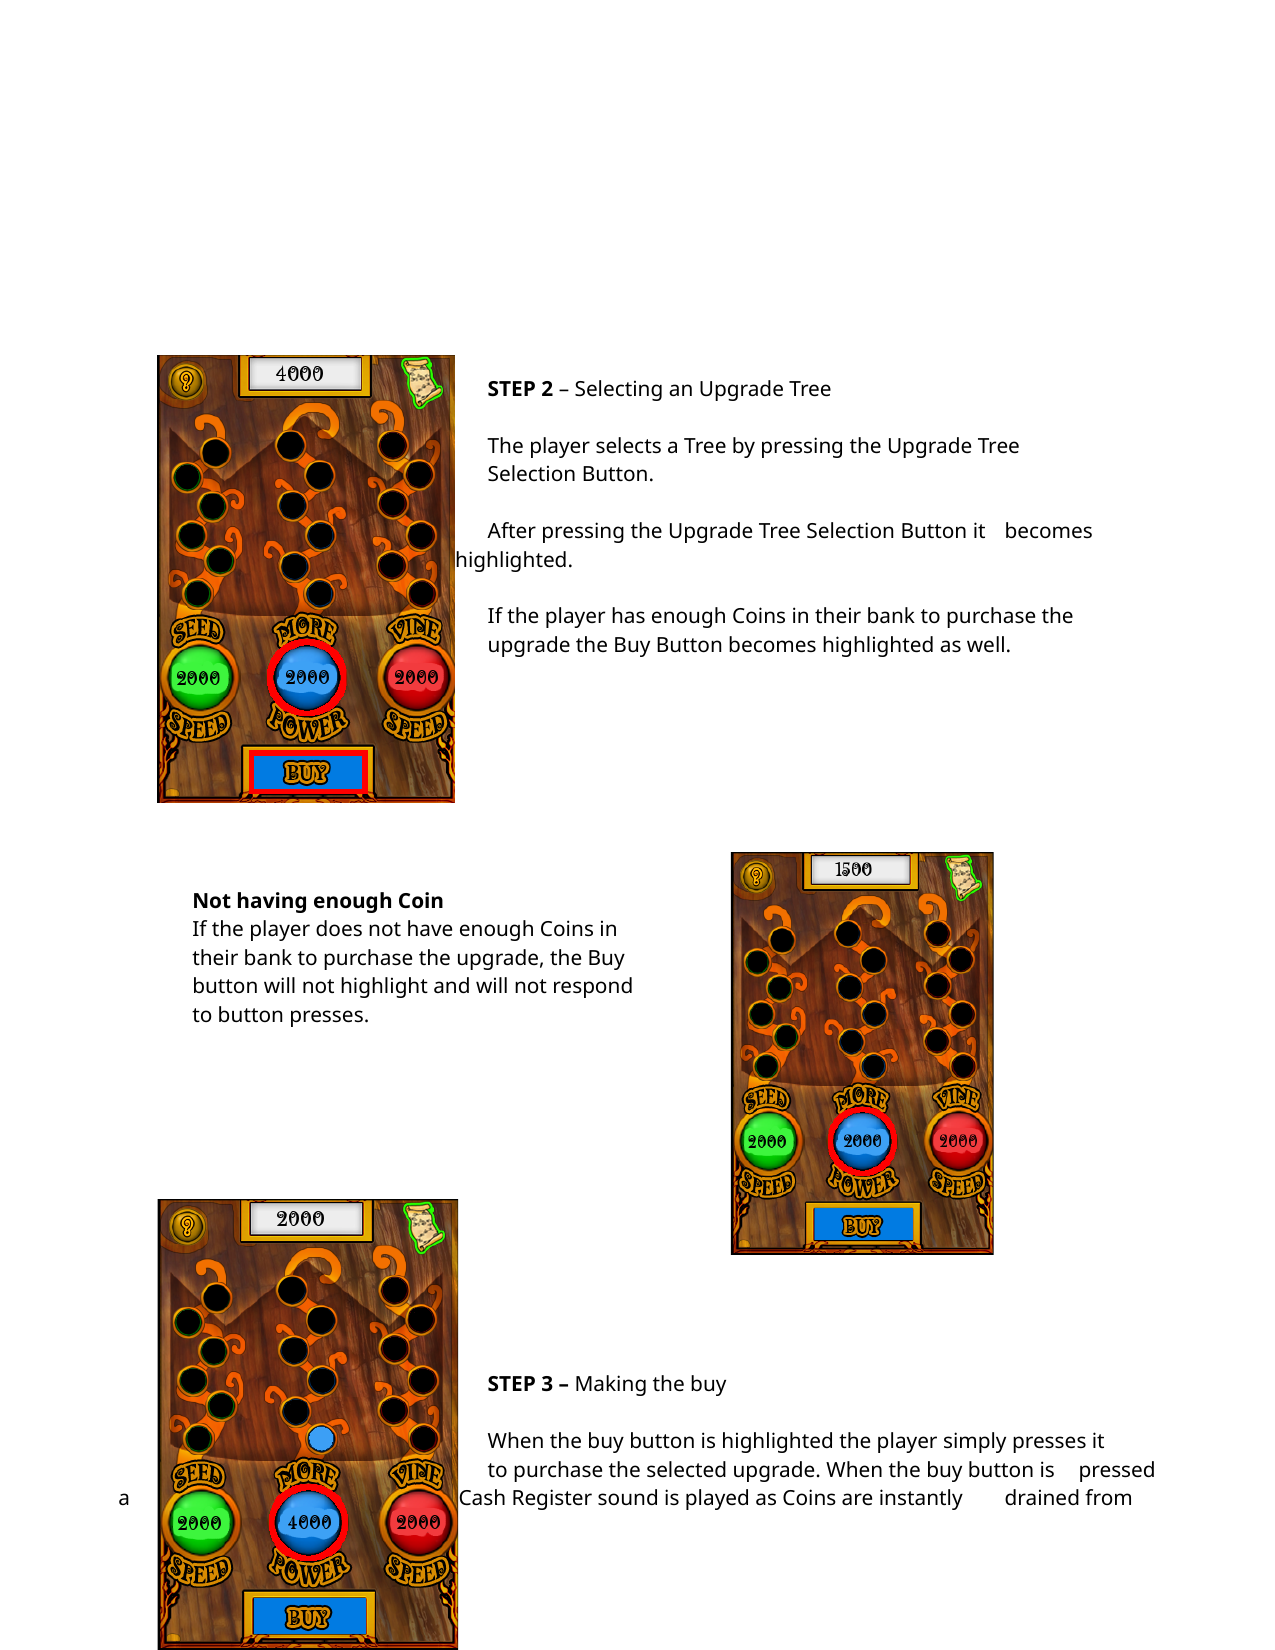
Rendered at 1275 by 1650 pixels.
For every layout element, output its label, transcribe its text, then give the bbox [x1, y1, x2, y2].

text [118, 602, 188, 658]
picture [730, 852, 994, 1255]
text [994, 971, 1157, 1000]
text [118, 1369, 157, 1398]
text [118, 431, 188, 488]
picture [188, 387, 457, 805]
text [994, 1000, 1157, 1028]
text When the buy button is highlighted the player simply presses it to purchase the selected upgrade. When the buy button is pressed a Cash Register sound is played as Coins are instantly drained from the player bank. [459, 1426, 1157, 1512]
text [994, 914, 1157, 943]
text Not having enough Coin [118, 886, 730, 914]
picture [157, 1199, 459, 1650]
text If the player does not have enough Coins in [118, 914, 730, 943]
text STEP 3 – Making the buy [459, 1369, 1157, 1398]
text [994, 943, 1157, 971]
text button will not highlight and will not respond [118, 971, 730, 1000]
text to button presses. [118, 1000, 730, 1028]
text their bank to purchase the upgrade, the Buy [118, 943, 730, 971]
text STEP 2 – Selecting an Upgrade Tree [118, 374, 1157, 402]
text [994, 886, 1157, 914]
text [118, 516, 188, 573]
text After pressing the Upgrade Tree Selection Button it becomes highlighted. [457, 516, 1157, 573]
text The player selects a Tree by pressing the Upgrade Tree Selection Button. [457, 431, 1157, 488]
text If the player has enough Coins in their bank to purchase the upgrade the Buy Button becomes highlighted as well. [457, 602, 1157, 658]
